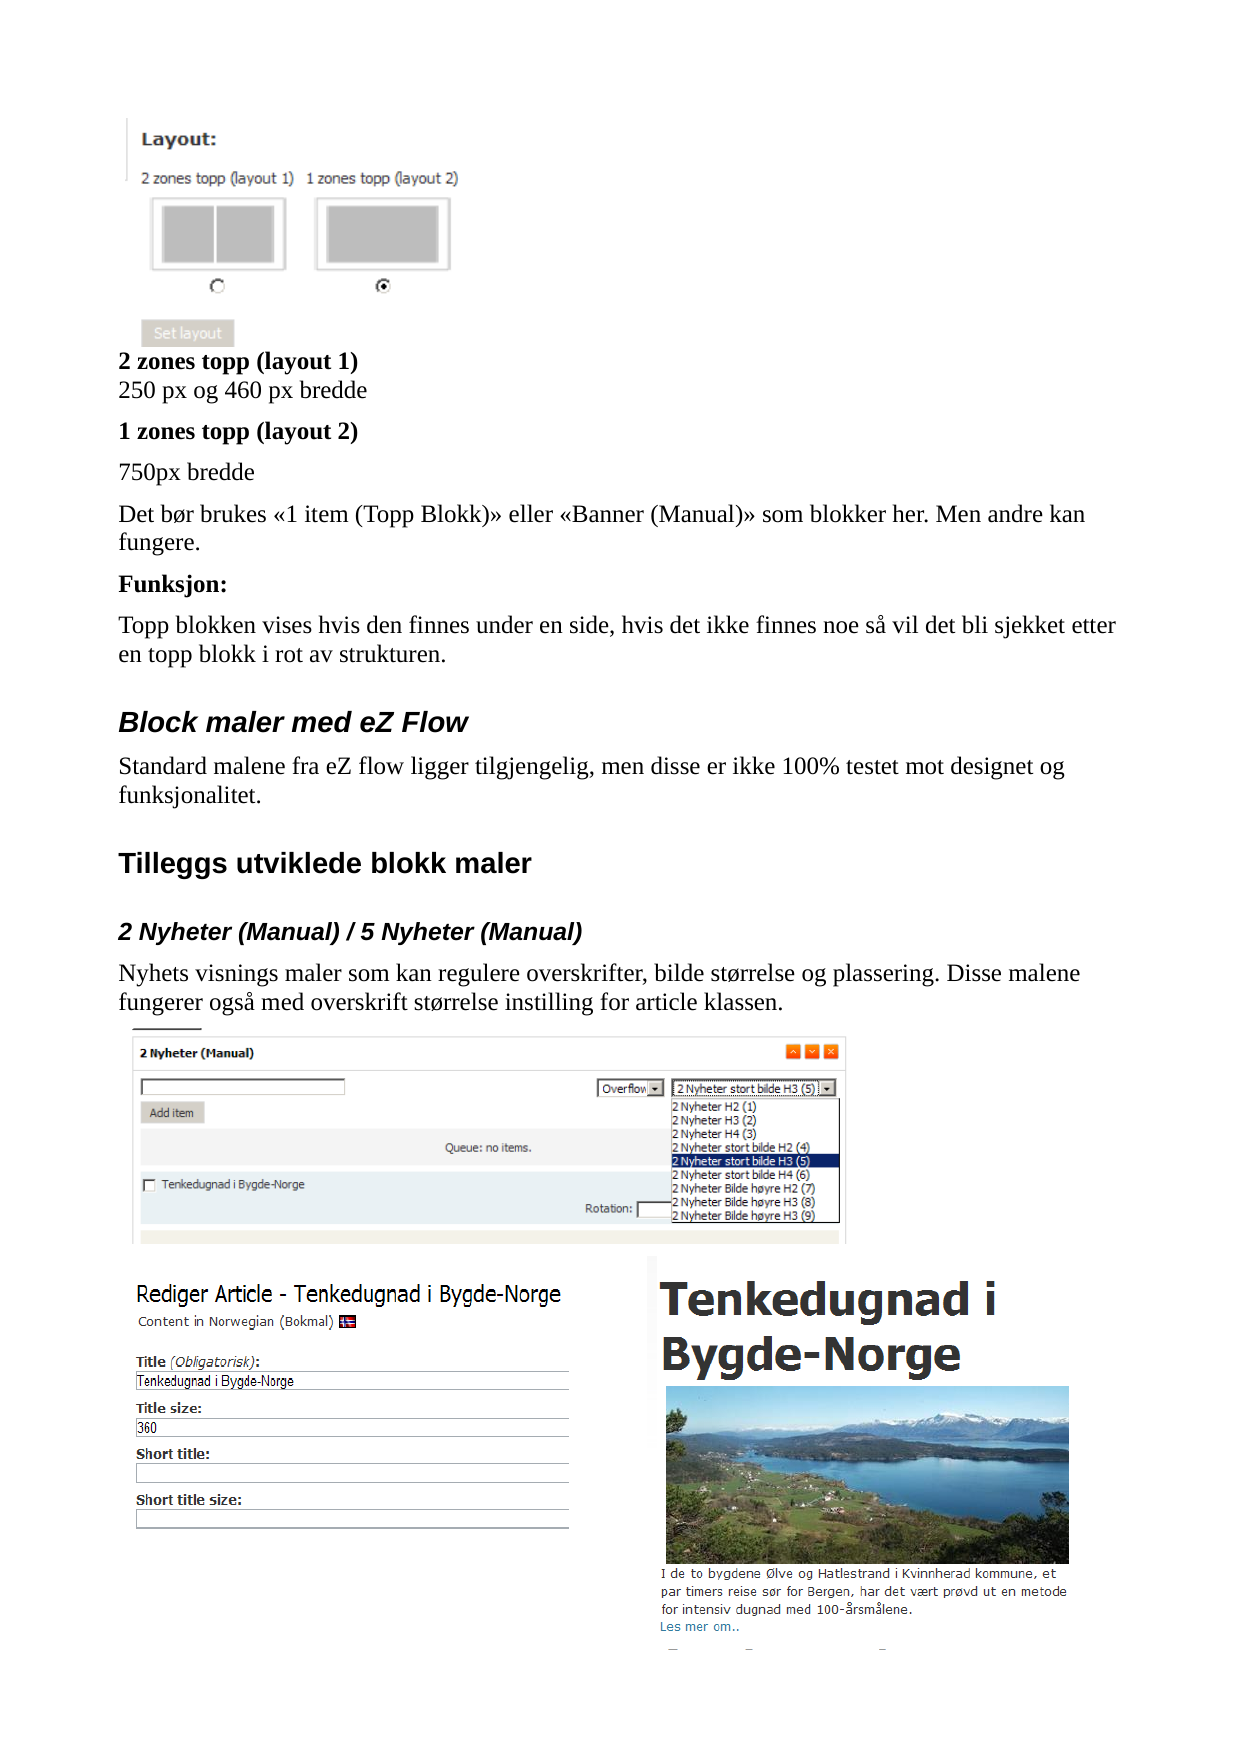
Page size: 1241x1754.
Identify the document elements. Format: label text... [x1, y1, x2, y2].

text 2 zones topp (layout 1) [118, 118, 1122, 375]
text Standard malene fra eZ flow ligger tilgjengelig, men disse er ikke 100% testet mot designet og funksjonalitet. [118, 751, 1122, 808]
subtitle 2 Nyheter (Manual) / 5 Nyheter (Manual) [118, 917, 1122, 946]
text Nyhets visnings maler som kan regulere overskrifter, bilde størrelse og plassering. Disse malene fungerer også med overskrift størrelse instilling for article klassen. [118, 958, 1122, 1016]
text Det bør brukes «1 item (Topp Blokk)» eller «Banner (Manual)» som blokker her. Men andre kan fungere. [118, 499, 1122, 556]
text 250 px og 460 px bredde [118, 375, 1122, 404]
text 750px bredde [118, 457, 1122, 486]
subtitle Tilleggs utviklede blokk maler [118, 846, 1122, 879]
text Funksjon: [118, 569, 1122, 597]
subtitle Block maler med eZ Flow [118, 705, 1122, 738]
text 1 zones topp (layout 2) [118, 416, 1122, 445]
text Topp blokken vises hvis den finnes under en side, hvis det ikke finnes noe så vil det bli sjekket etter en topp blokk i rot av strukturen. [118, 610, 1122, 667]
